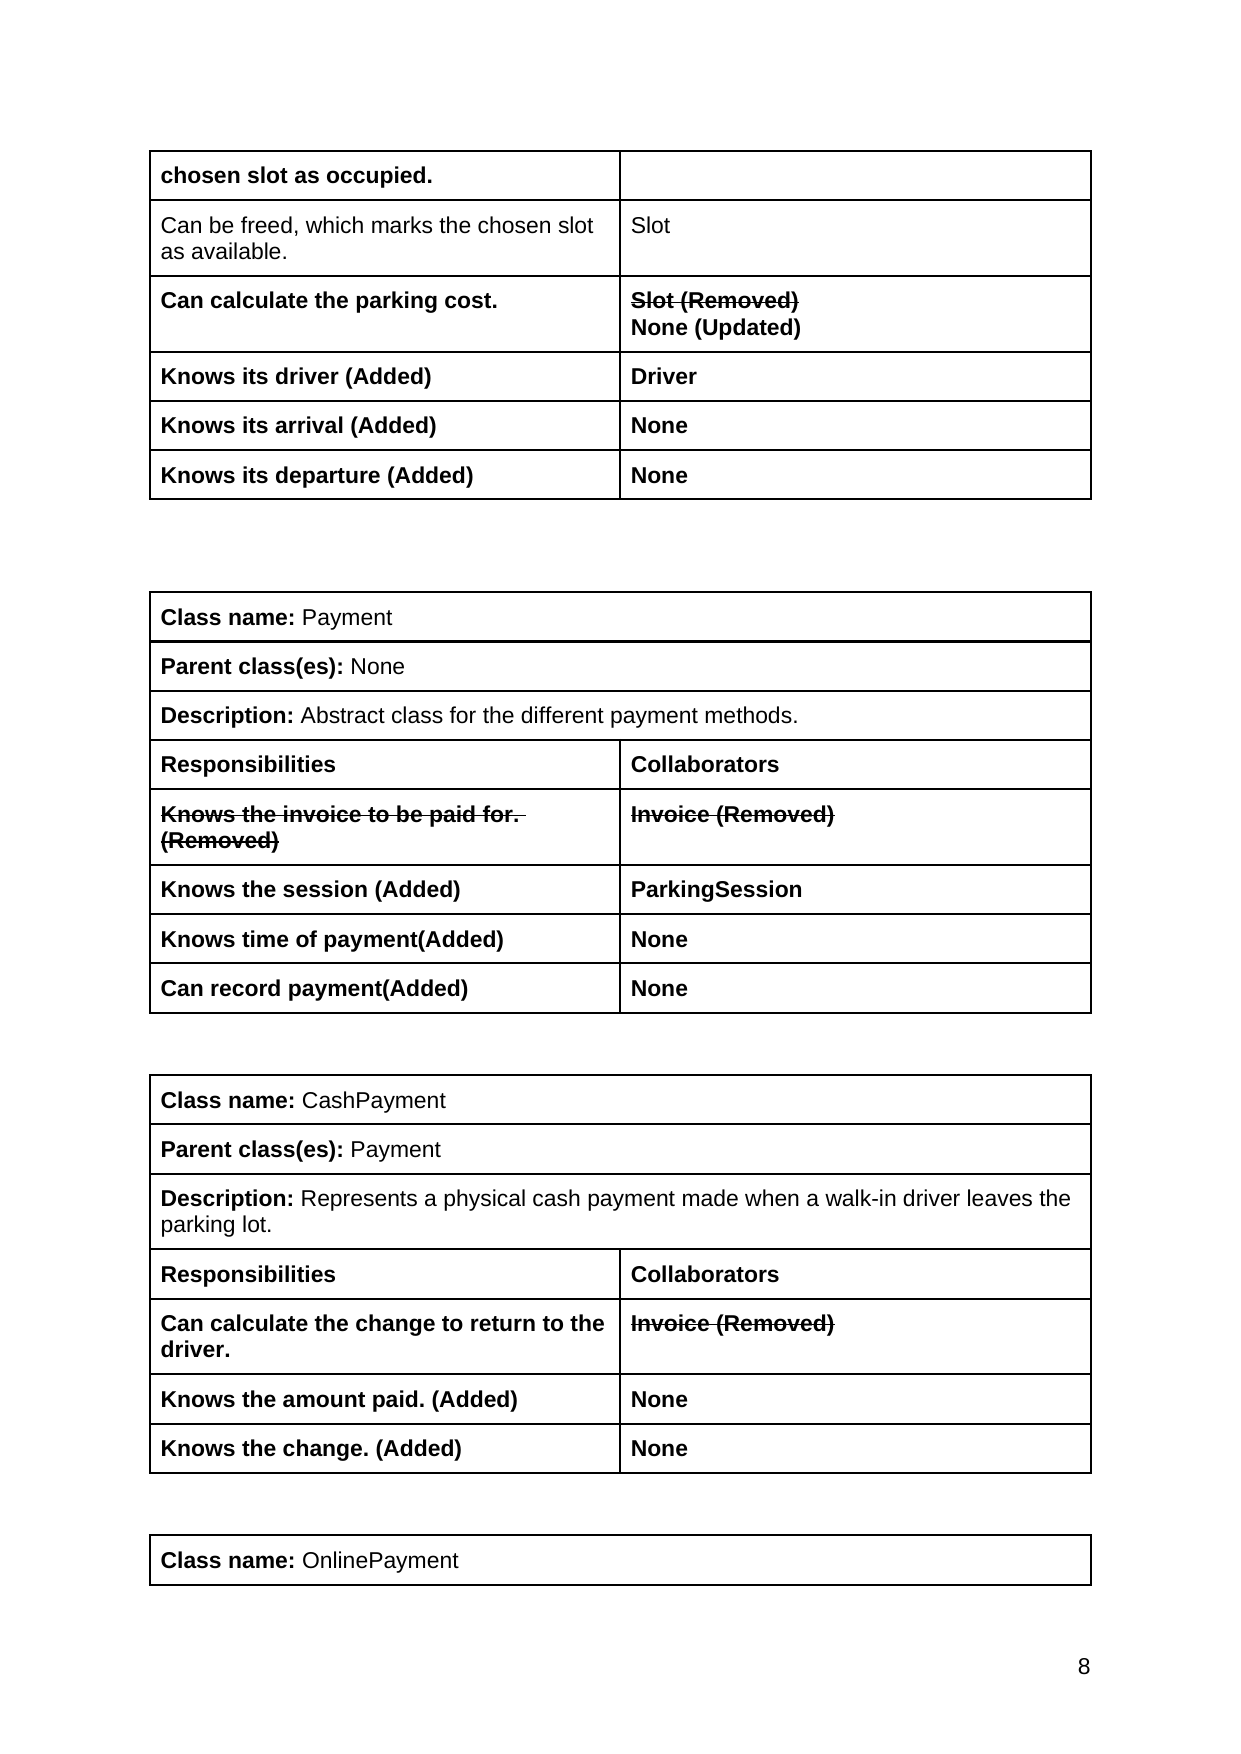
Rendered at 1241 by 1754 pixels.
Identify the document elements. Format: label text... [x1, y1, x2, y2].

table_cell Can calculate the parking cost. [151, 277, 619, 351]
table_cell Slot (Removed) None (Updated) [621, 277, 1090, 351]
table_cell Slot [621, 201, 1090, 275]
table_cell None [621, 402, 1090, 449]
table_cell None [621, 964, 1090, 1012]
table_cell Description: Represents a physical cash payment made when a walk-in driver leaves the parking lot. [151, 1175, 1090, 1248]
table_header Class name: Payment [151, 593, 1090, 640]
table_cell Knows time of payment(Added) [151, 915, 619, 962]
table_cell Collaborators [621, 741, 1090, 788]
table_cell Parent class(es): Payment [151, 1125, 1090, 1173]
table_cell Responsibilities [151, 741, 619, 788]
table_cell Invoice (Removed) [621, 1300, 1090, 1373]
table_cell Can calculate the change to return to the driver. [151, 1300, 619, 1373]
table_cell Can be freed, which marks the chosen slot as available. [151, 201, 619, 275]
table_cell Knows the invoice to be paid for. (Removed) [151, 790, 619, 864]
table_cell None [621, 1425, 1090, 1472]
table_cell Knows the change. (Added) [151, 1425, 619, 1472]
table_cell Knows the session (Added) [151, 866, 619, 913]
table_cell Responsibilities [151, 1250, 619, 1297]
table_cell chosen slot as occupied. [151, 152, 619, 199]
table_cell Knows its arrival (Added) [151, 402, 619, 449]
table_cell Collaborators [621, 1250, 1090, 1297]
table_cell Description: Abstract class for the different payment methods. [151, 692, 1090, 739]
table_cell Can record payment(Added) [151, 964, 619, 1012]
table_cell Knows its departure (Added) [151, 451, 619, 498]
table_cell [621, 152, 1090, 199]
table_cell Knows the amount paid. (Added) [151, 1375, 619, 1422]
table_cell ParkingSession [621, 866, 1090, 913]
table_cell None [621, 1375, 1090, 1422]
table_cell None [621, 915, 1090, 962]
table_cell Knows its driver (Added) [151, 353, 619, 400]
table_cell Parent class(es): None [151, 643, 1090, 689]
table_cell Driver [621, 353, 1090, 400]
table_header Class name: OnlinePayment [151, 1536, 1090, 1583]
table_cell Invoice (Removed) [621, 790, 1090, 864]
table_header Class name: CashPayment [151, 1076, 1090, 1123]
table_cell None [621, 451, 1090, 498]
